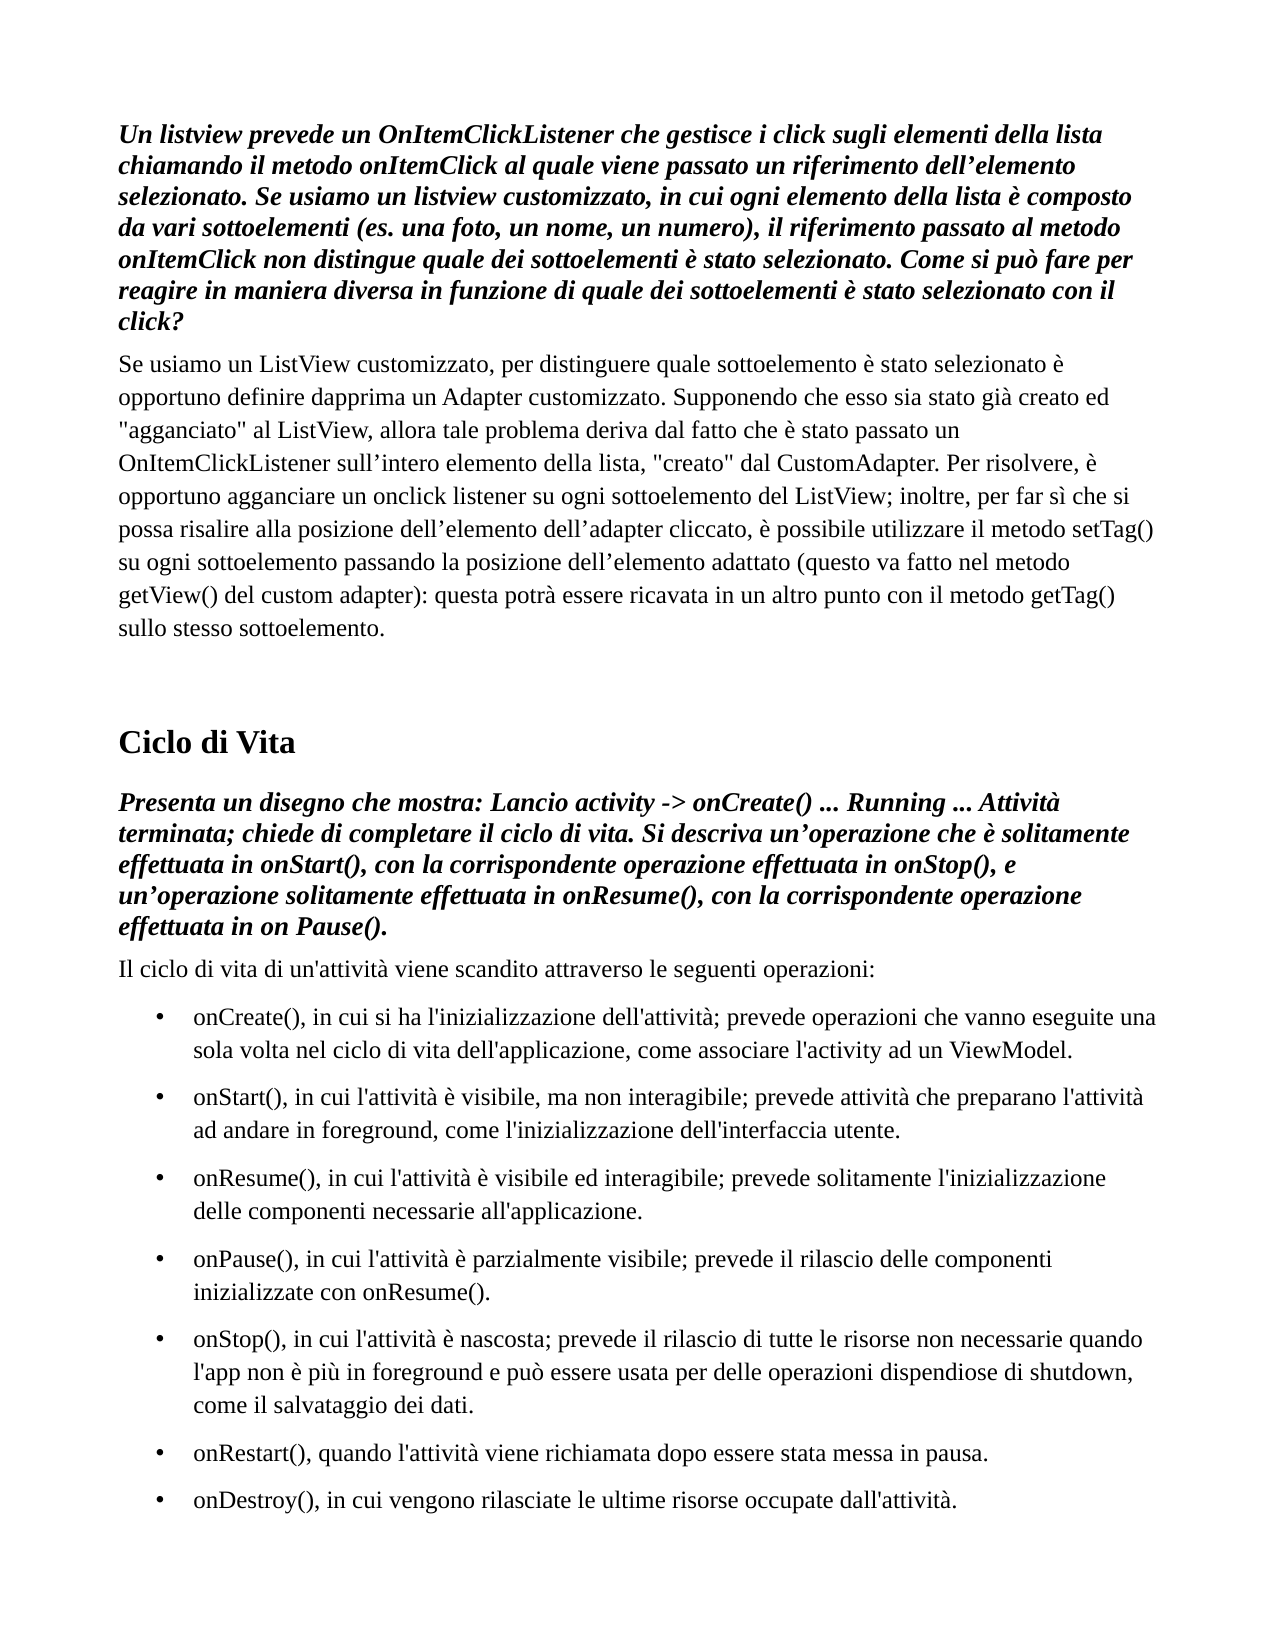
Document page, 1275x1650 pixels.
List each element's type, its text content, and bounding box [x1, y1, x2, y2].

text Se usiamo un ListView customizzato, per distinguere quale sottoelemento è stato selezionato è opportuno definire dapprima un Adapter customizzato. Supponendo che esso sia stato già creato ed "agganciato" al ListView, allora tale problema deriva dal fatto che è stato passato un OnItemClickListener sull’intero elemento della lista, "creato" dal CustomAdapter. Per risolvere, è opportuno agganciare un onclick listener su ogni sottoelemento del ListView; inoltre, per far sì che si possa risalire alla posizione dell’elemento dell’adapter cliccato, è possibile utilizzare il metodo setTag() su ogni sottoelemento passando la posizione dell’elemento adattato (questo va fatto nel metodo getView() del custom adapter): questa potrà essere ricavata in un altro punto con il metodo getTag() sullo stesso sottoelemento. [118, 349, 1157, 642]
list onRestart(), quando l'attività viene richiamata dopo essere stata messa in pausa. [156, 1438, 1157, 1467]
text Il ciclo di vita di un'attività viene scandito attraverso le seguenti operazioni: [118, 954, 1157, 983]
subtitle Un listview prevede un OnItemClickListener che gestisce i click sugli elementi della lista chiamando il metodo onItemClick al quale viene passato un riferimento dell’elemento selezionato. Se usiamo un listview customizzato, in cui ogni elemento della lista è composto da vari sottoelementi (es. una foto, un nome, un numero), il riferimento passato al metodo onItemClick non distingue quale dei sottoelementi è stato selezionato. Come si può fare per reagire in maniera diversa in funzione di quale dei sottoelementi è stato selezionato con il click? [118, 118, 1157, 336]
subtitle Presenta un disegno che mostra: Lancio activity -> onCreate() ... Running ... Attività terminata; chiede di completare il ciclo di vita. Si descriva un’operazione che è solitamente effettuata in onStart(), con la corrispondente operazione effettuata in onStop(), e un’operazione solitamente effettuata in onResume(), con la corrispondente operazione effettuata in on Pause(). [118, 786, 1157, 942]
list onPause(), in cui l'attività è parzialmente visibile; prevede il rilascio delle componenti inizializzate con onResume(). [156, 1244, 1157, 1305]
list onStop(), in cui l'attività è nascosta; prevede il rilascio di tutte le risorse non necessarie quando l'app non è più in foreground e può essere usata per delle operazioni dispendiose di shutdown, come il salvataggio dei dati. [156, 1324, 1157, 1419]
subtitle Ciclo di Vita [118, 723, 1157, 761]
list onCreate(), in cui si ha l'inizializzazione dell'attività; prevede operazioni che vanno eseguite una sola volta nel ciclo di vita dell'applicazione, come associare l'activity ad un ViewModel. [156, 1002, 1157, 1063]
list onResume(), in cui l'attività è visibile ed interagibile; prevede solitamente l'inizializzazione delle componenti necessarie all'applicazione. [156, 1163, 1157, 1225]
list onDestroy(), in cui vengono rilasciate le ultime risorse occupate dall'attività. [156, 1486, 1157, 1514]
list onStart(), in cui l'attività è visibile, ma non interagibile; prevede attività che preparano l'attività ad andare in foreground, come l'inizializzazione dell'interfaccia utente. [156, 1082, 1157, 1144]
